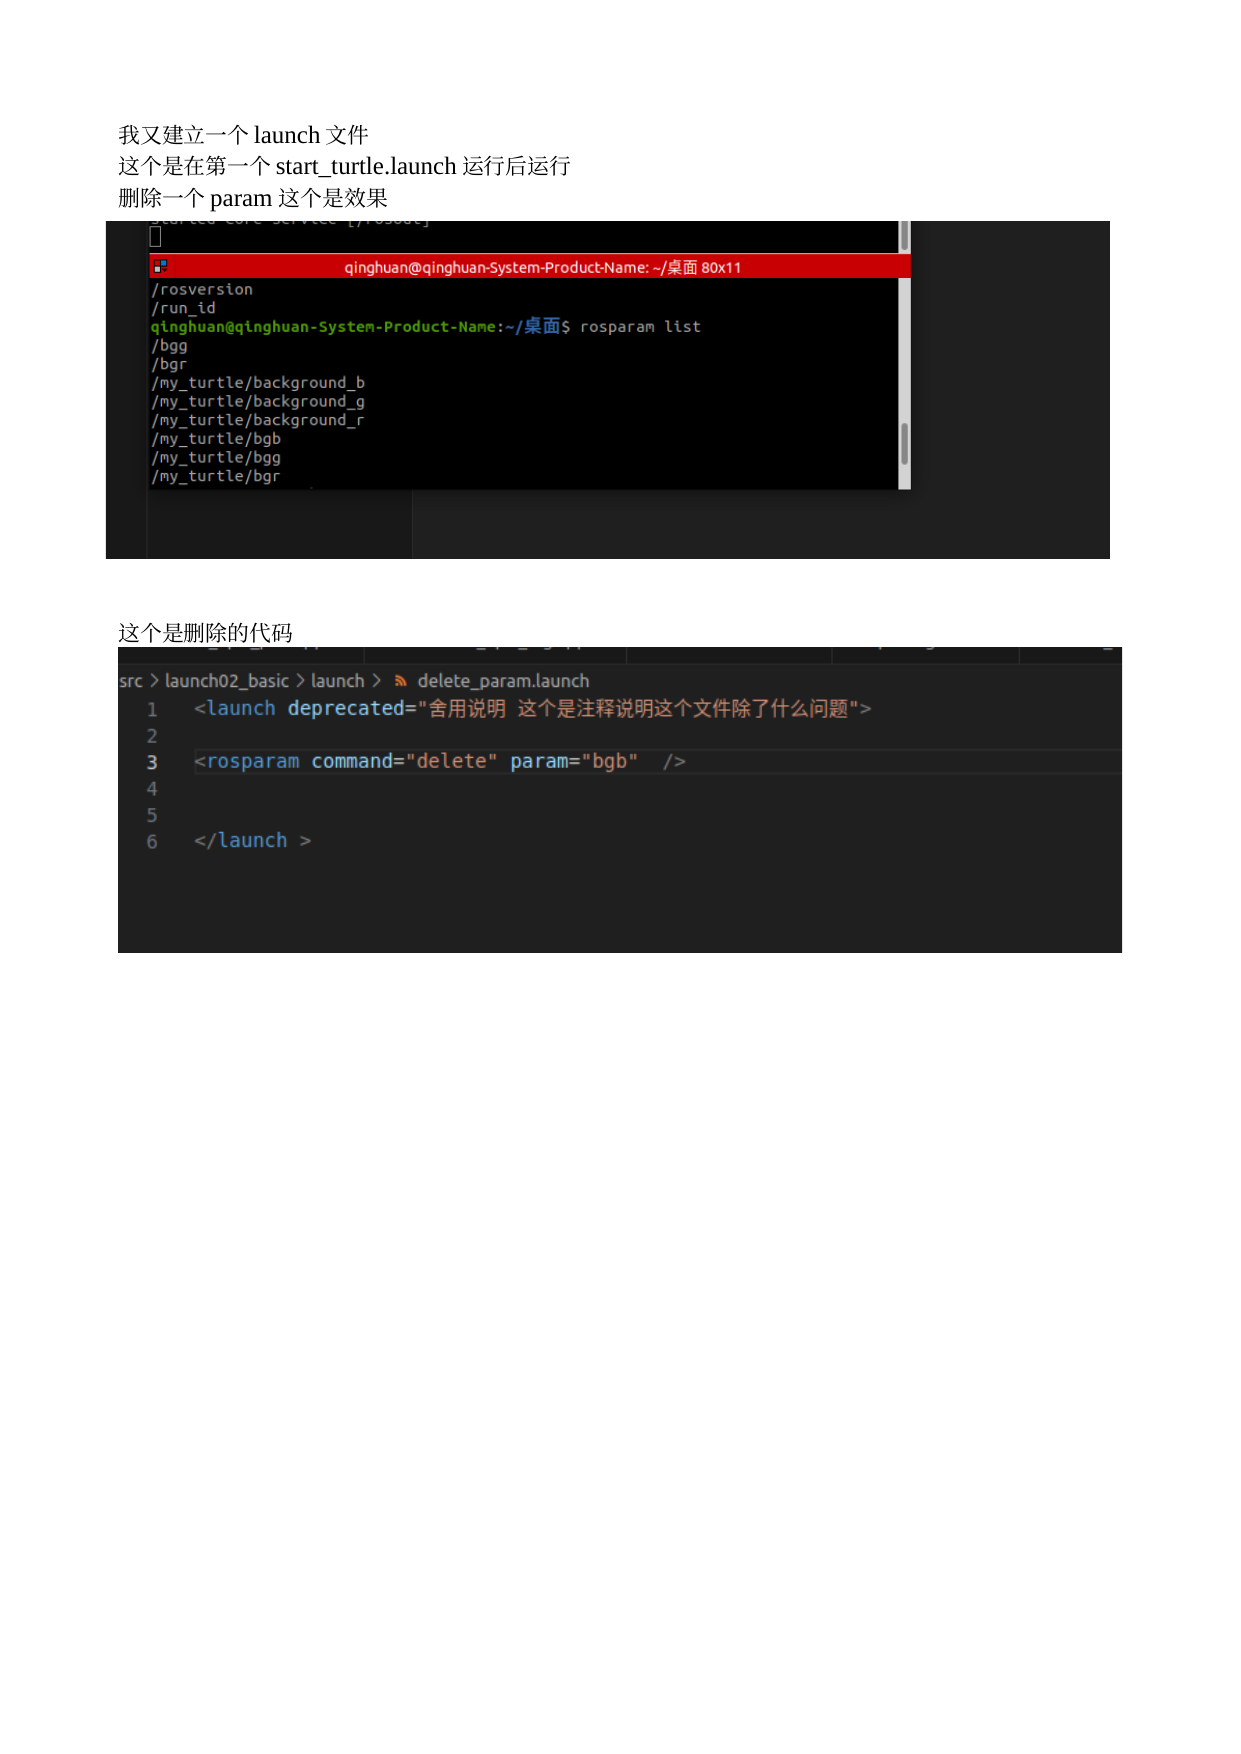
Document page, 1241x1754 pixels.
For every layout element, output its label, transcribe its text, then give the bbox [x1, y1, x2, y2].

text 这个是在第一个start_turtle.launch运行后运行 [118, 149, 1122, 181]
picture [118, 647, 1123, 953]
picture [105, 221, 1110, 559]
text 删除一个param 这个是效果 [118, 181, 1122, 212]
text 这个是删除的代码 [118, 616, 1122, 647]
text 我又建立一个launch文件 [118, 118, 1122, 149]
